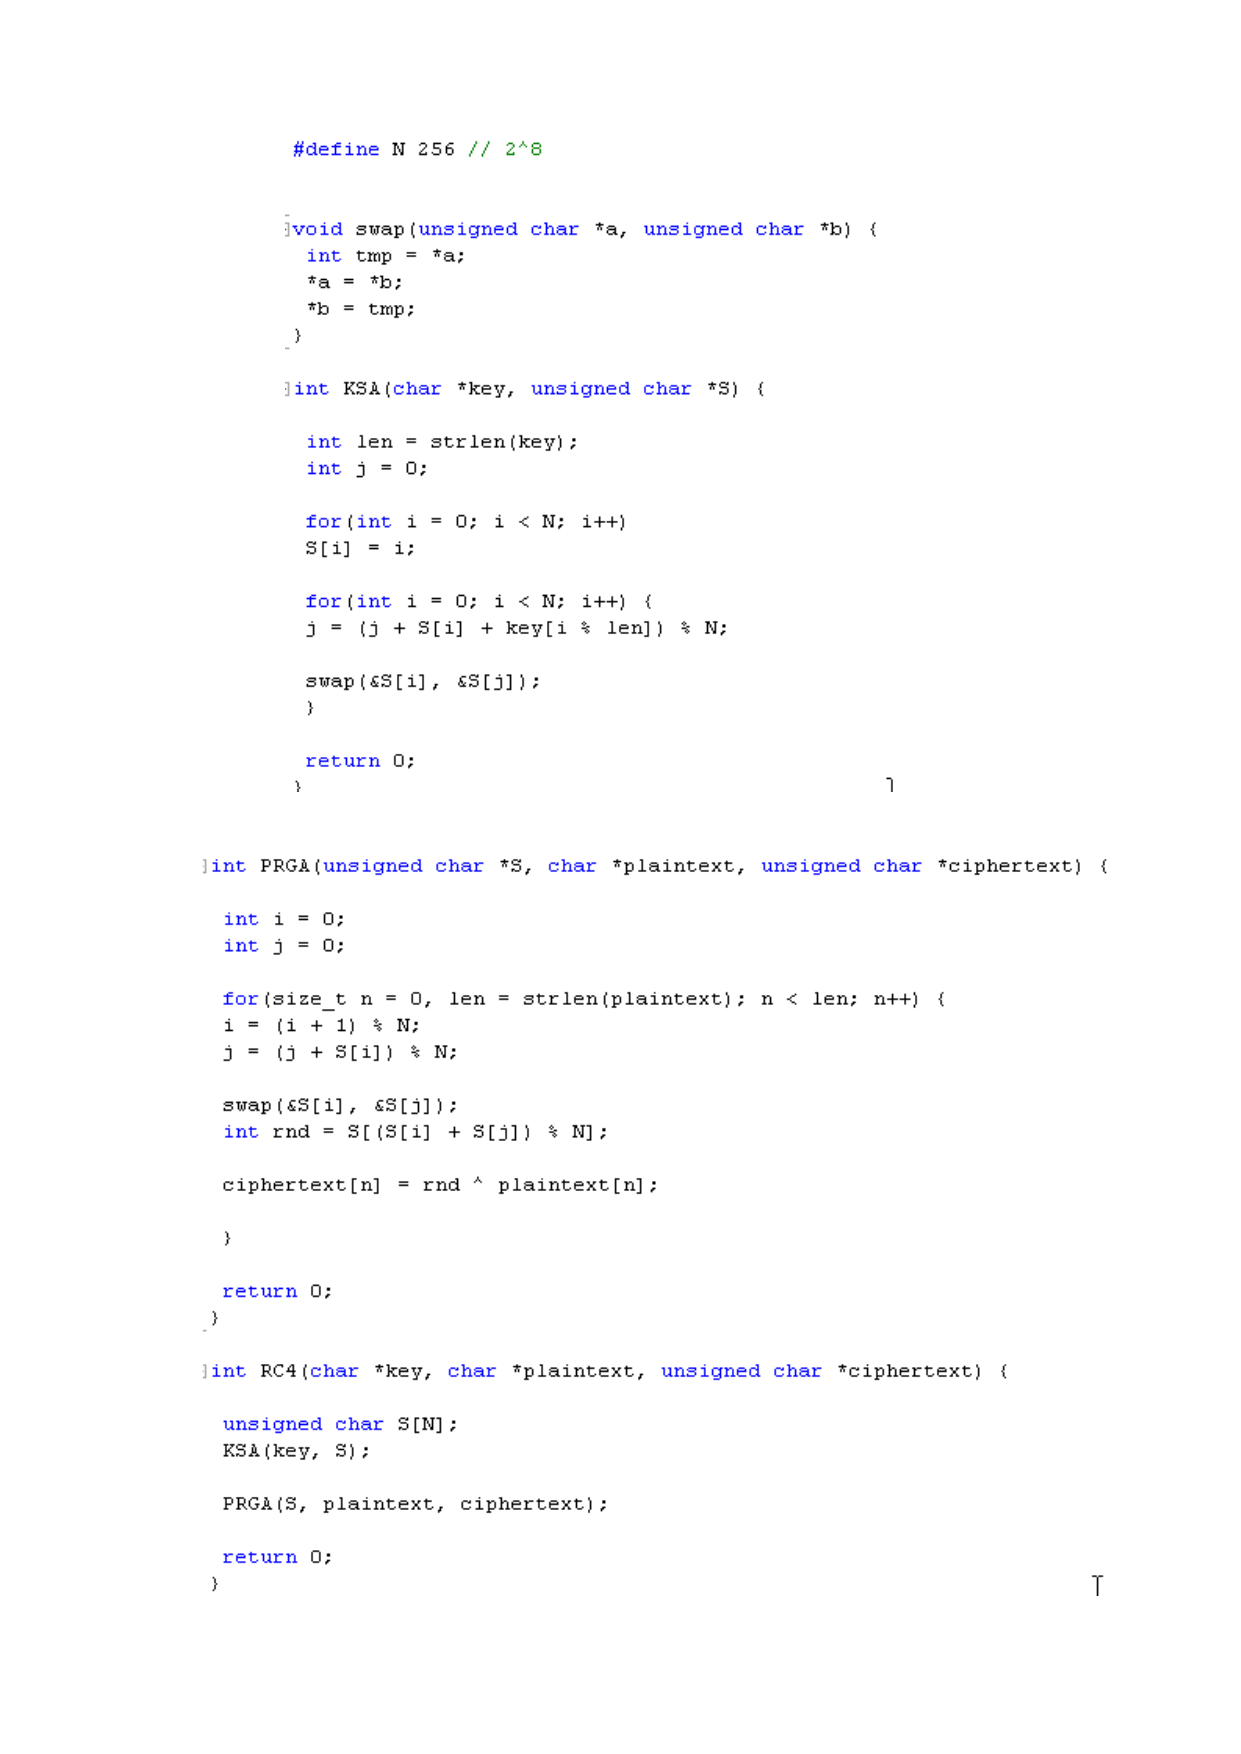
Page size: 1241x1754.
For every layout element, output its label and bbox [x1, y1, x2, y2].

picture [202, 847, 1119, 1596]
picture [285, 132, 893, 792]
